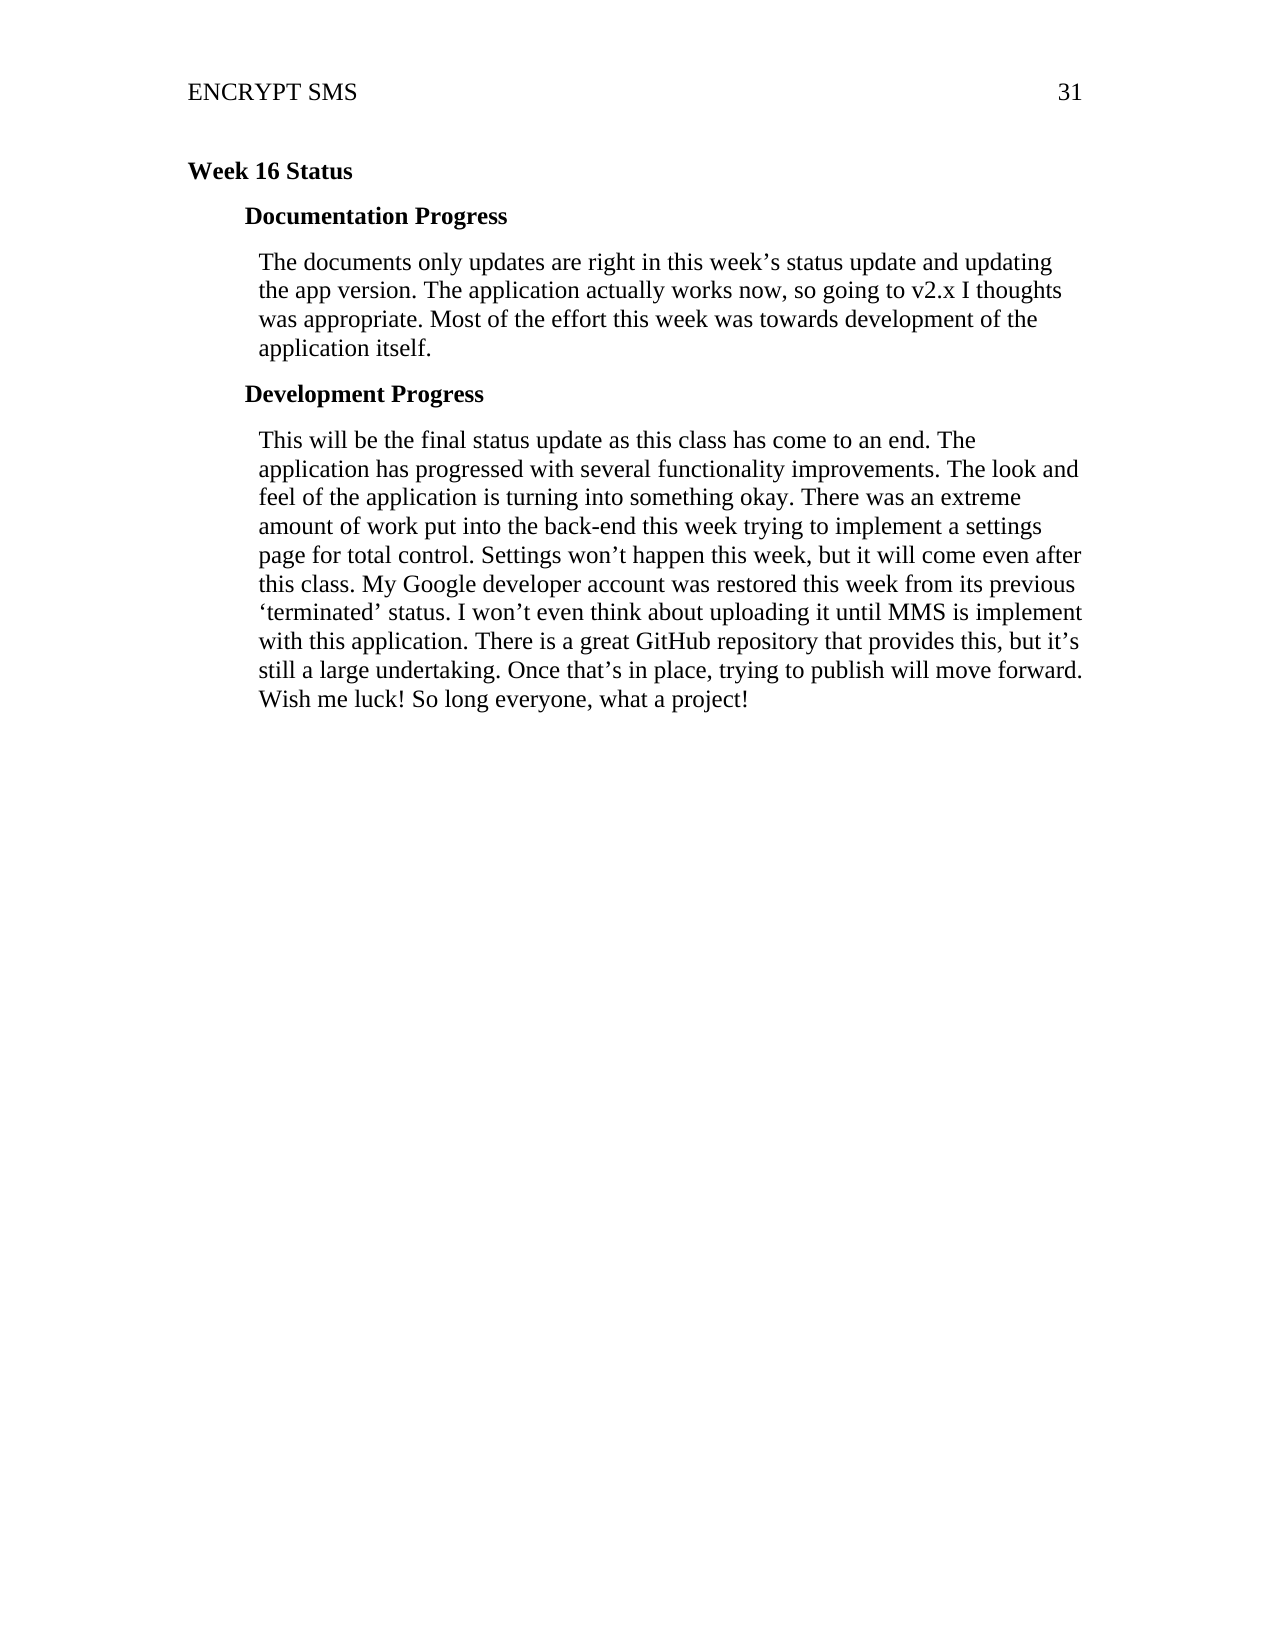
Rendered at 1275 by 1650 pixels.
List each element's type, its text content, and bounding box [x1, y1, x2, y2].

text The documents only updates are right in this week’s status update and updating the app version. The application actually works now, so going to v2.x I thoughts was appropriate. Most of the effort this week was towards development of the application itself. [258, 247, 1087, 362]
subtitle Development Progress [244, 379, 1087, 408]
subtitle Documentation Progress [244, 201, 1087, 230]
subtitle Week 16 Status [187, 156, 1087, 185]
text This will be the final status update as this class has come to an end. The application has progressed with several functionality improvements. The look and feel of the application is turning into something okay. There was an extreme amount of work put into the back-end this week trying to implement a settings page for total control. Settings won’t happen this week, but it will come even after this class. My Google developer account was restored this week from its previous ‘terminated’ status. I won’t even think about uploading it until MMS is implement with this application. There is a great GitHub repository that provides this, but it’s still a large undertaking. Once that’s in place, trying to publish will move forward. Wish me luck! So long everyone, what a project! [258, 425, 1087, 712]
